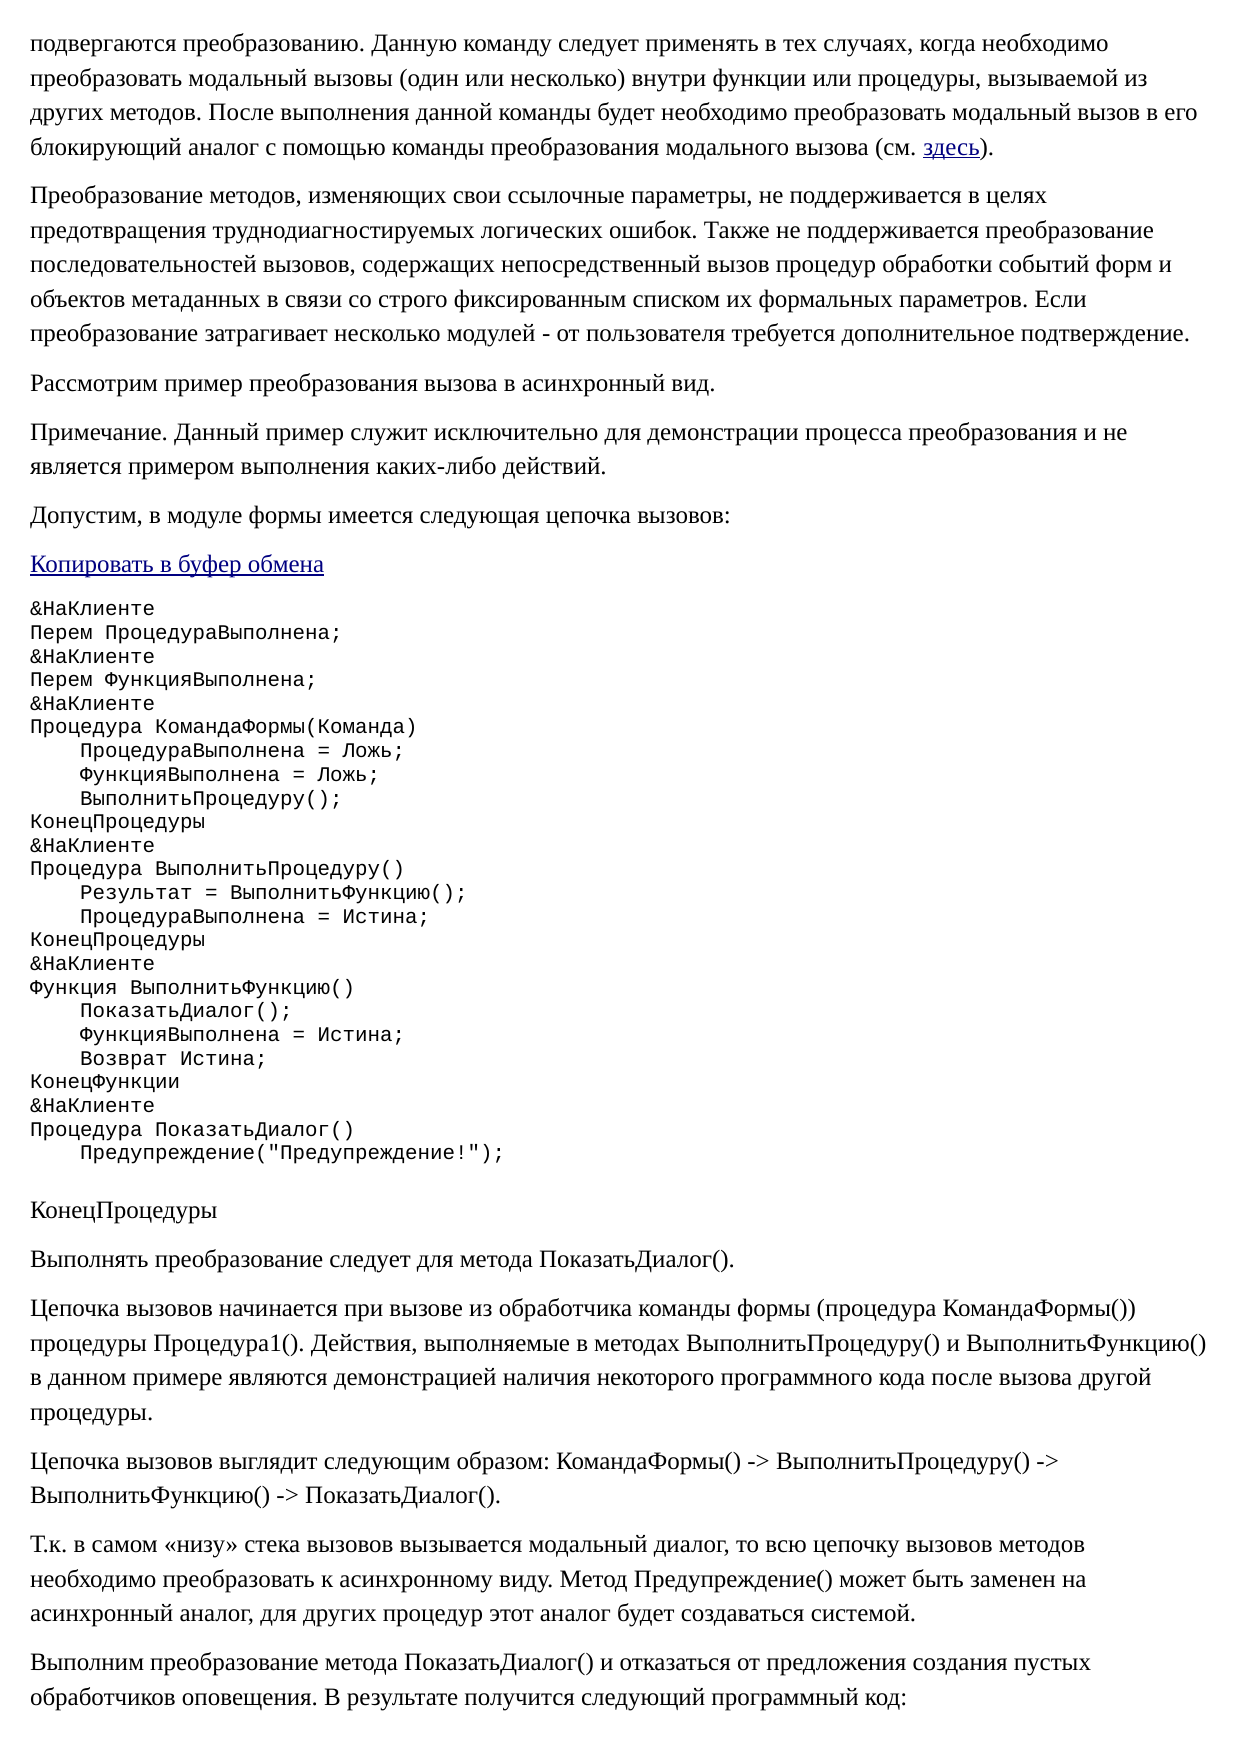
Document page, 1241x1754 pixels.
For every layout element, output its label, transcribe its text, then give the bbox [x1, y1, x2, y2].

text Процедура ВыполнитьПроцедуру() [30, 858, 1211, 882]
text Выполнять преобразование следует для метода ПоказатьДиалог(). [30, 1244, 1211, 1273]
text ПроцедураВыполнена = Истина; [30, 906, 1211, 929]
text Т.к. в самом «низу» стека вызовов вызывается модальный диалог, то всю цепочку вызовов методов необходимо преобразовать к асинхронному виду. Метод Предупреждение() может быть заменен на асинхронный аналог, для других процедур этот аналог будет создаваться системой. [30, 1529, 1211, 1627]
text Допустим, в модуле формы имеется следующая цепочка вызовов: [30, 500, 1211, 529]
text Возврат Истина; [30, 1048, 1211, 1071]
text &НаКлиенте [30, 953, 1211, 977]
text Процедура ПоказатьДиалог() [30, 1118, 1211, 1142]
text Выполним преобразование метода ПоказатьДиалог() и отказаться от предложения создания пустых обработчиков оповещения. В результате получится следующий программный код: [30, 1647, 1211, 1711]
text &НаКлиенте [30, 646, 1211, 669]
text &НаКлиенте [30, 693, 1211, 717]
text Примечание. Данный пример служит исключительно для демонстрации процесса преобразования и не является примером выполнения каких-либо действий. [30, 417, 1211, 480]
text ПоказатьДиалог(); [30, 1000, 1211, 1024]
text &НаКлиенте [30, 1095, 1211, 1118]
text Предупреждение("Предупреждение!"); [30, 1142, 1211, 1166]
text КонецПроцедуры [30, 811, 1211, 835]
text ФункцияВыполнена = Истина; [30, 1024, 1211, 1048]
text Цепочка вызовов начинается при вызове из обработчика команды формы (процедура КомандаФормы()) процедуры Процедура1(). Действия, выполняемые в методах ВыполнитьПроцедуру() и ВыполнитьФункцию() в данном примере являются демонстрацией наличия некоторого программного кода после вызова другой процедуры. [30, 1293, 1211, 1426]
text КонецФункции [30, 1071, 1211, 1095]
text ПроцедураВыполнена = Ложь; [30, 740, 1211, 764]
text Результат = ВыполнитьФункцию(); [30, 882, 1211, 906]
text Копировать в буфер обмена [30, 549, 1211, 578]
text Преобразование методов, изменяющих свои ссылочные параметры, не поддерживается в целях предотвращения труднодиагностируемых логических ошибок. Также не поддерживается преобразование последовательностей вызовов, содержащих непосредственный вызов процедур обработки событий форм и объектов метаданных в связи со строго фиксированным списком их формальных параметров. Если преобразование затрагивает несколько модулей ‑ от пользователя требуется дополнительное подтверждение. [30, 181, 1211, 347]
text Функция ВыполнитьФункцию() [30, 977, 1211, 1000]
text Процедура КомандаФормы(Команда) [30, 717, 1211, 740]
text &НаКлиенте [30, 598, 1211, 622]
text Рассмотрим пример преобразования вызова в асинхронный вид. [30, 368, 1211, 396]
text &НаКлиенте [30, 835, 1211, 858]
text подвергаются преобразованию. Данную команду следует применять в тех случаях, когда необходимо преобразовать модальный вызовы (один или несколько) внутри функции или процедуры, вызываемой из других методов. После выполнения данной команды будет необходимо преобразовать модальный вызов в его блокирующий аналог с помощью команды преобразования модального вызова (см. здесь). [30, 28, 1211, 160]
text Цепочка вызовов выглядит следующим образом: КомандаФормы() -> ВыполнитьПроцедуру() -> ВыполнитьФункцию() -> ПоказатьДиалог(). [30, 1446, 1211, 1509]
text Перем ФункцияВыполнена; [30, 669, 1211, 693]
text КонецПроцедуры [30, 929, 1211, 953]
text ФункцияВыполнена = Ложь; [30, 764, 1211, 787]
text Перем ПроцедураВыполнена; [30, 622, 1211, 646]
text ВыполнитьПроцедуру(); [30, 787, 1211, 811]
text КонецПроцедуры [30, 1195, 1211, 1224]
